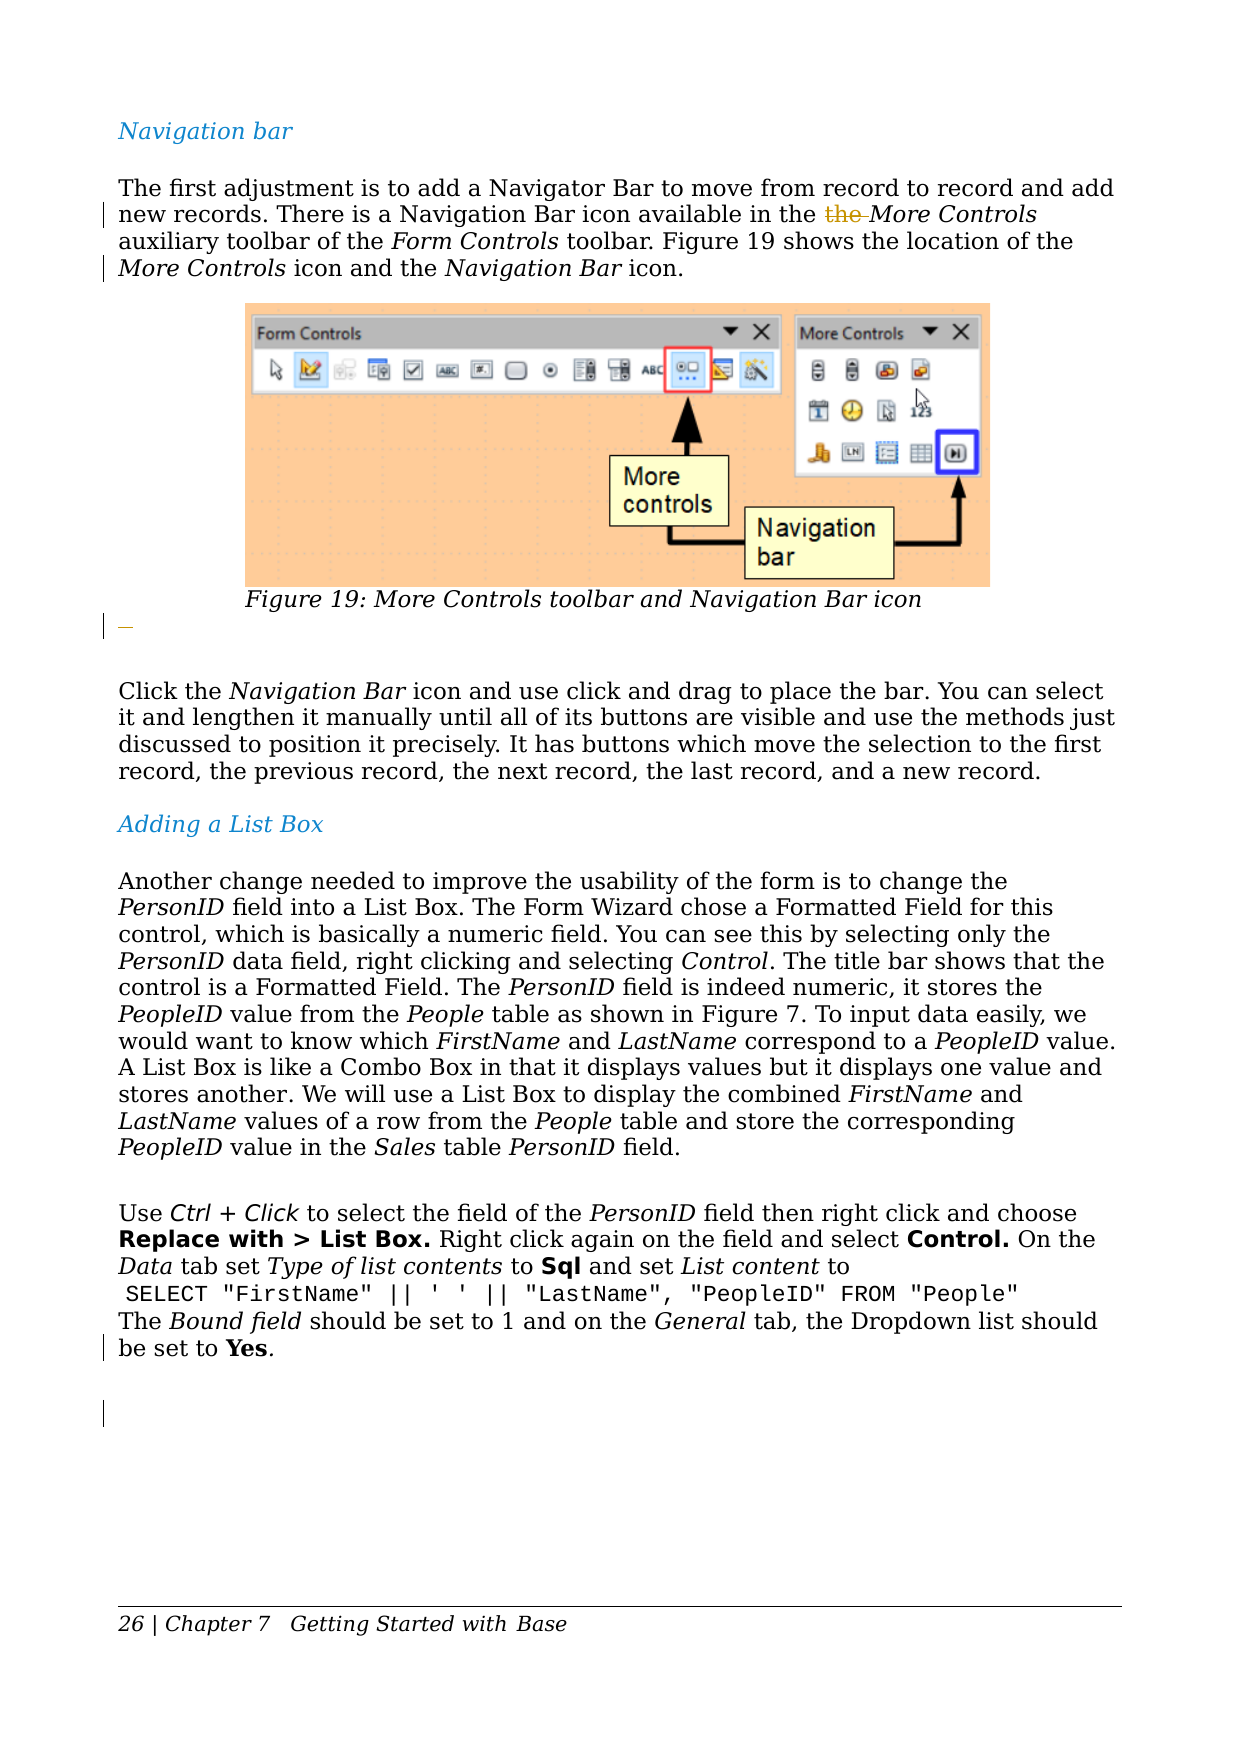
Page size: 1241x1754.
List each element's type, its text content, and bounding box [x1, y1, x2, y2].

text The first adjustment is to add a Navigator Bar to move from record to record and add new records. There is a Navigation Bar icon available in the More Controls auxiliary toolbar of the Form Controls toolbar. Figure 19 shows the location of the More Controls icon and the Navigation Bar icon. [118, 175, 1122, 282]
subtitle Adding a List Box [118, 811, 1122, 838]
picture [245, 303, 991, 587]
text Another change needed to improve the usability of the form is to change the PersonID field into a List Box. The Form Wizard chose a Formatted Field for this control, which is basically a numeric field. You can see this by selecting only the PersonID data field, right clicking and selecting Control. The title bar shows that the control is a Formatted Field. The PersonID field is indeed numeric, it stores the PeopleID value from the People table as shown in Figure 7. To input data easily, we would want to know which FirstName and LastName correspond to a PeopleID value. A List Box is like a Combo Box in that it displays values but it displays one value and stores another. We will use a List Box to display the combined FirstName and LastName values of a row from the People table and store the corresponding PeopleID value in the Sales table PersonID field. [118, 868, 1122, 1161]
subtitle Navigation bar [118, 118, 1122, 145]
text Figure 19: More Controls toolbar and Navigation Bar icon [245, 587, 990, 613]
text Use Ctrl + Click to select the field of the PersonID field then right click and choose Replace with > List Box. Right click again on the field and select Control. On the Data tab set Type of list contents to Sql and set List content to SELECT "FirstName" || ' ' || "LastName", "PeopleID" FROM "People" The Bound field should be set to 1 and on the General tab, the Dropdown list should be set to Yes. [118, 1200, 1122, 1361]
text Click the Navigation Bar icon and use click and drag to place the bar. You can select it and lengthen it manually until all of its buttons are visible and use the methods just discussed to position it precisely. It has buttons which move the selection to the first record, the previous record, the next record, the last record, and a new record. [118, 678, 1122, 784]
